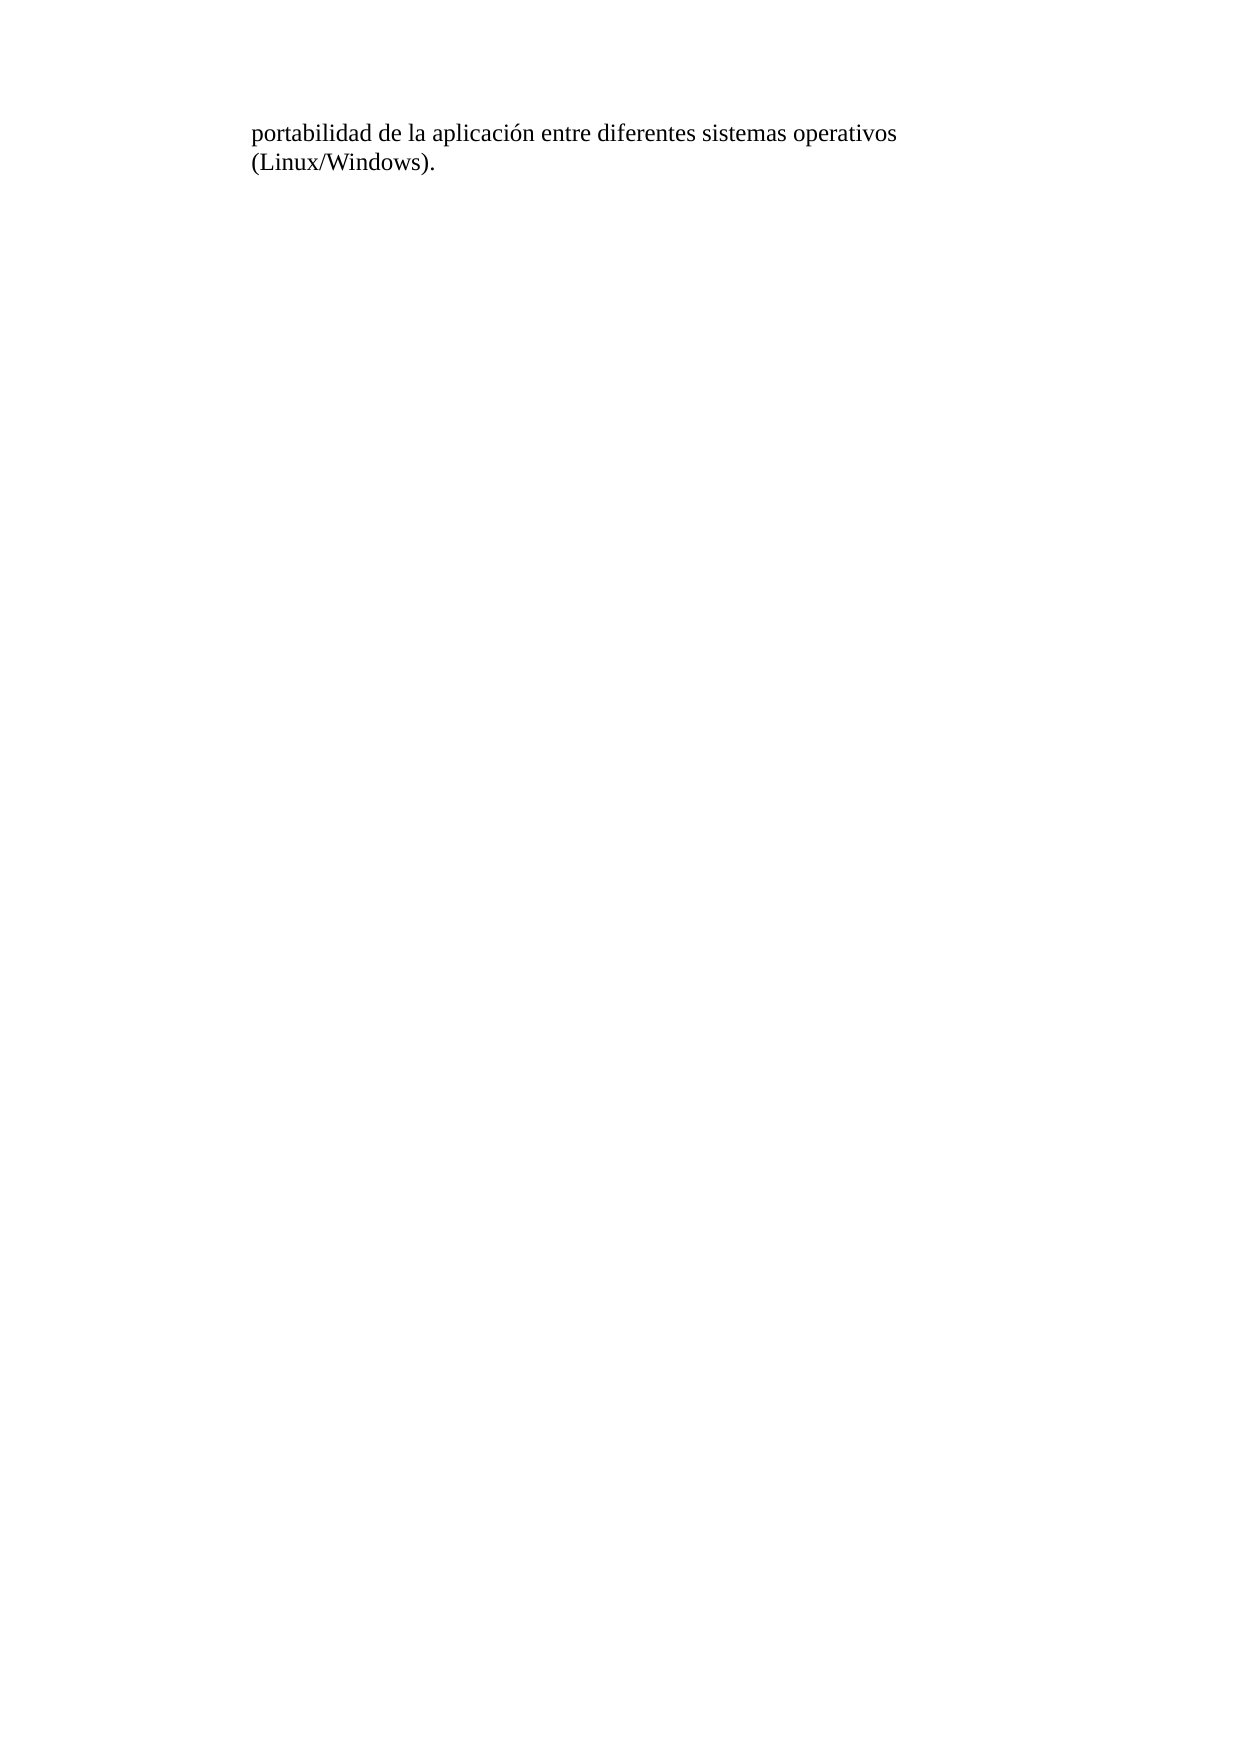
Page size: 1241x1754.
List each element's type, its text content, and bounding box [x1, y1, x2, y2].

list portabilidad de la aplicación entre diferentes sistemas operativos (Linux/Windows). [222, 118, 1063, 176]
